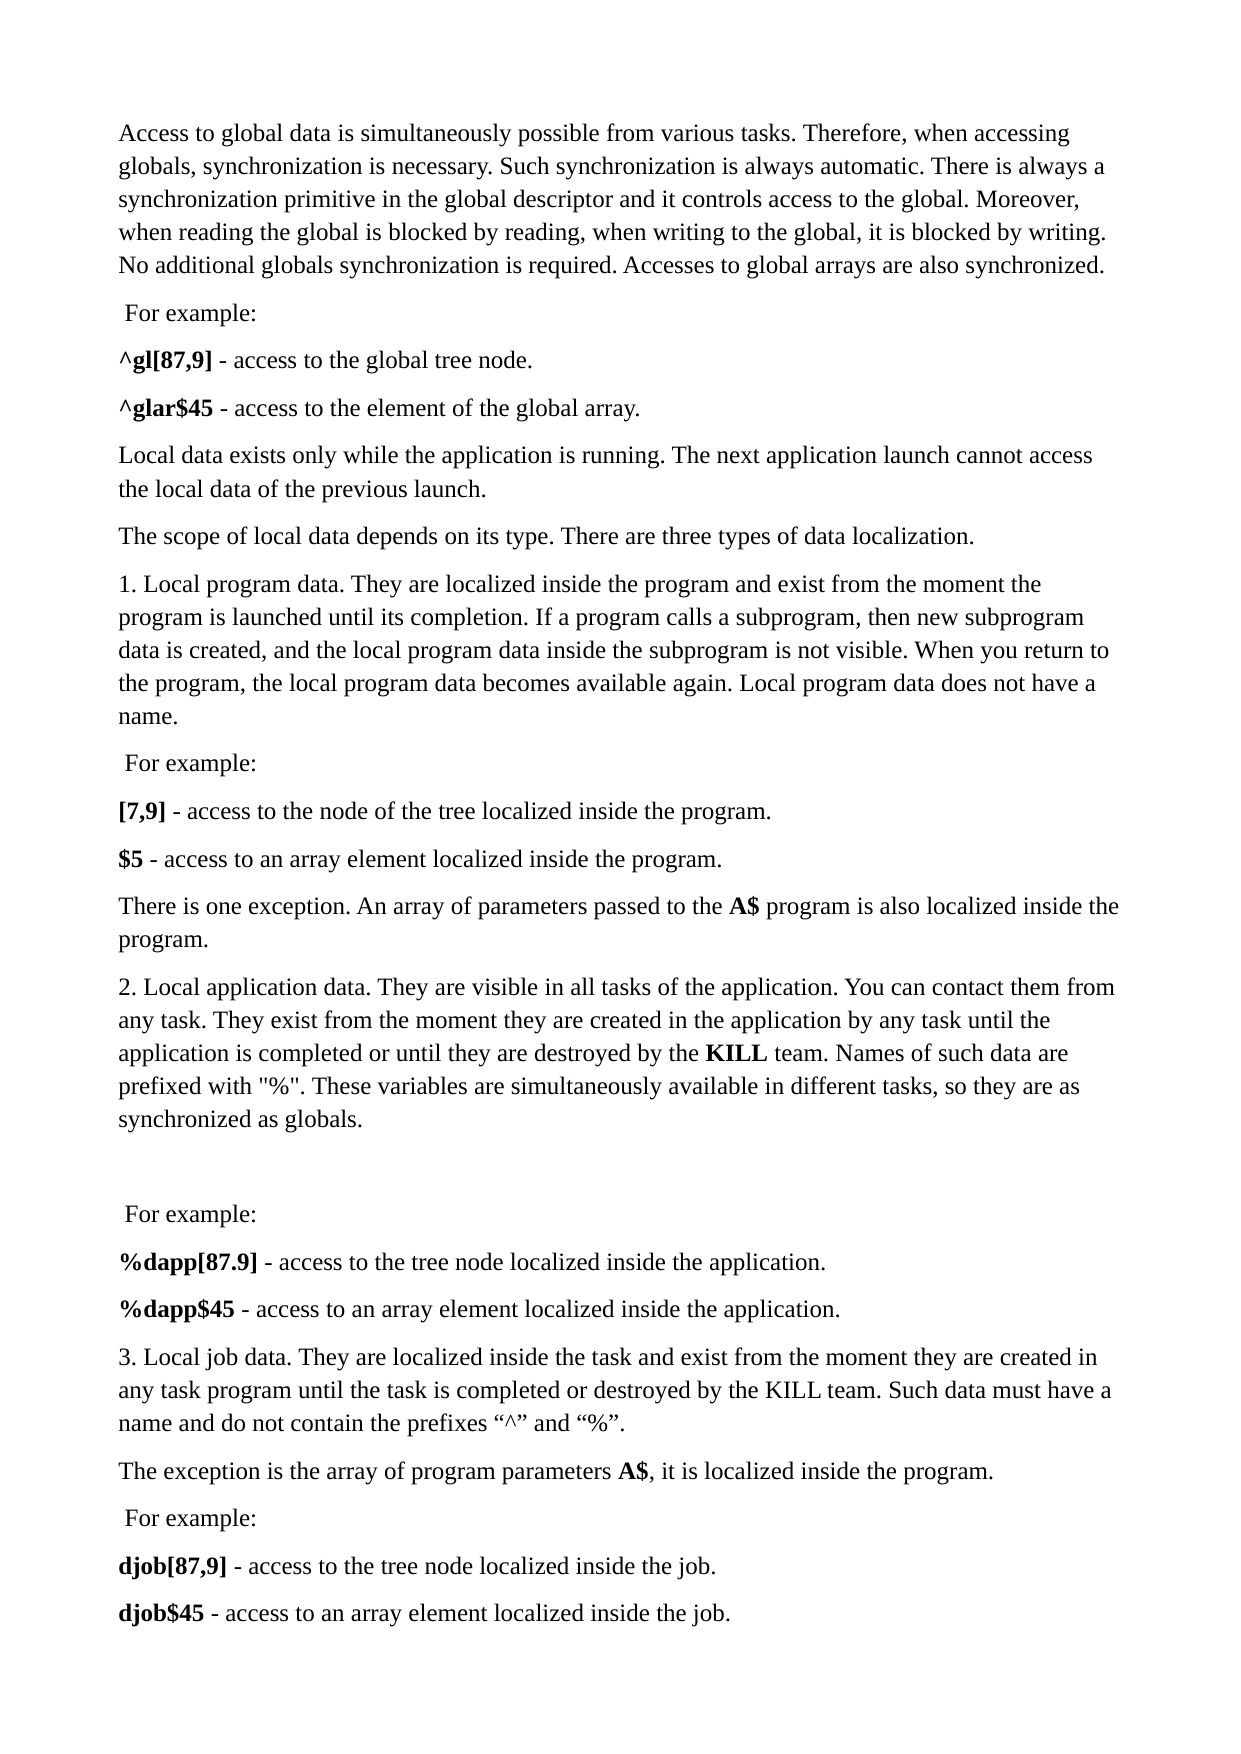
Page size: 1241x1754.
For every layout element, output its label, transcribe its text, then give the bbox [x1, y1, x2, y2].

text djob[87,9] - access to the tree node localized inside the job. [118, 1551, 1122, 1580]
text djob$45 - access to an array element localized inside the job. [118, 1598, 1122, 1627]
text For example: [118, 748, 1122, 777]
text There is one exception. An array of parameters passed to the A$ program is also localized inside the program. [118, 891, 1122, 953]
text ^gl[87,9] - access to the global tree node. [118, 345, 1122, 374]
text %dapp[87.9] - access to the tree node localized inside the application. [118, 1247, 1122, 1276]
text 2. Local application data. They are visible in all tasks of the application. You can contact them from any task. They exist from the moment they are created in the application by any task until the application is completed or until they are destroyed by the KILL team. Names of such data are prefixed with "%". These variables are simultaneously available in different tasks, so they are as synchronized as globals. [118, 972, 1122, 1133]
text Local data exists only while the application is running. The next application launch cannot access the local data of the previous launch. [118, 441, 1122, 502]
text [7,9] - access to the node of the tree localized inside the program. [118, 796, 1122, 825]
text The exception is the array of program parameters A$, it is localized inside the program. [118, 1456, 1122, 1484]
text Access to global data is simultaneously possible from various tasks. Therefore, when accessing globals, synchronization is necessary. Such synchronization is always automatic. There is always a synchronization primitive in the global descriptor and it controls access to the global. Moreover, when reading the global is blocked by reading, when writing to the global, it is blocked by writing. No additional globals synchronization is required. Accesses to global arrays are also synchronized. [118, 118, 1122, 279]
text %dapp$45 - access to an array element localized inside the application. [118, 1294, 1122, 1323]
text For example: [118, 1199, 1122, 1228]
text The scope of local data depends on its type. There are three types of data localization. [118, 521, 1122, 550]
text 1. Local program data. They are localized inside the program and exist from the moment the program is launched until its completion. If a program calls a subprogram, then new subprogram data is created, and the local program data inside the subprogram is not visible. When you return to the program, the local program data becomes available again. Local program data does not have a name. [118, 569, 1122, 730]
text For example: [118, 1503, 1122, 1532]
text $5 - access to an array element localized inside the program. [118, 844, 1122, 872]
text For example: [118, 298, 1122, 327]
text ^glar$45 - access to the element of the global array. [118, 393, 1122, 422]
text 3. Local job data. They are localized inside the task and exist from the moment they are created in any task program until the task is completed or destroyed by the KILL team. Such data must have a name and do not contain the prefixes “^” and “%”. [118, 1342, 1122, 1437]
